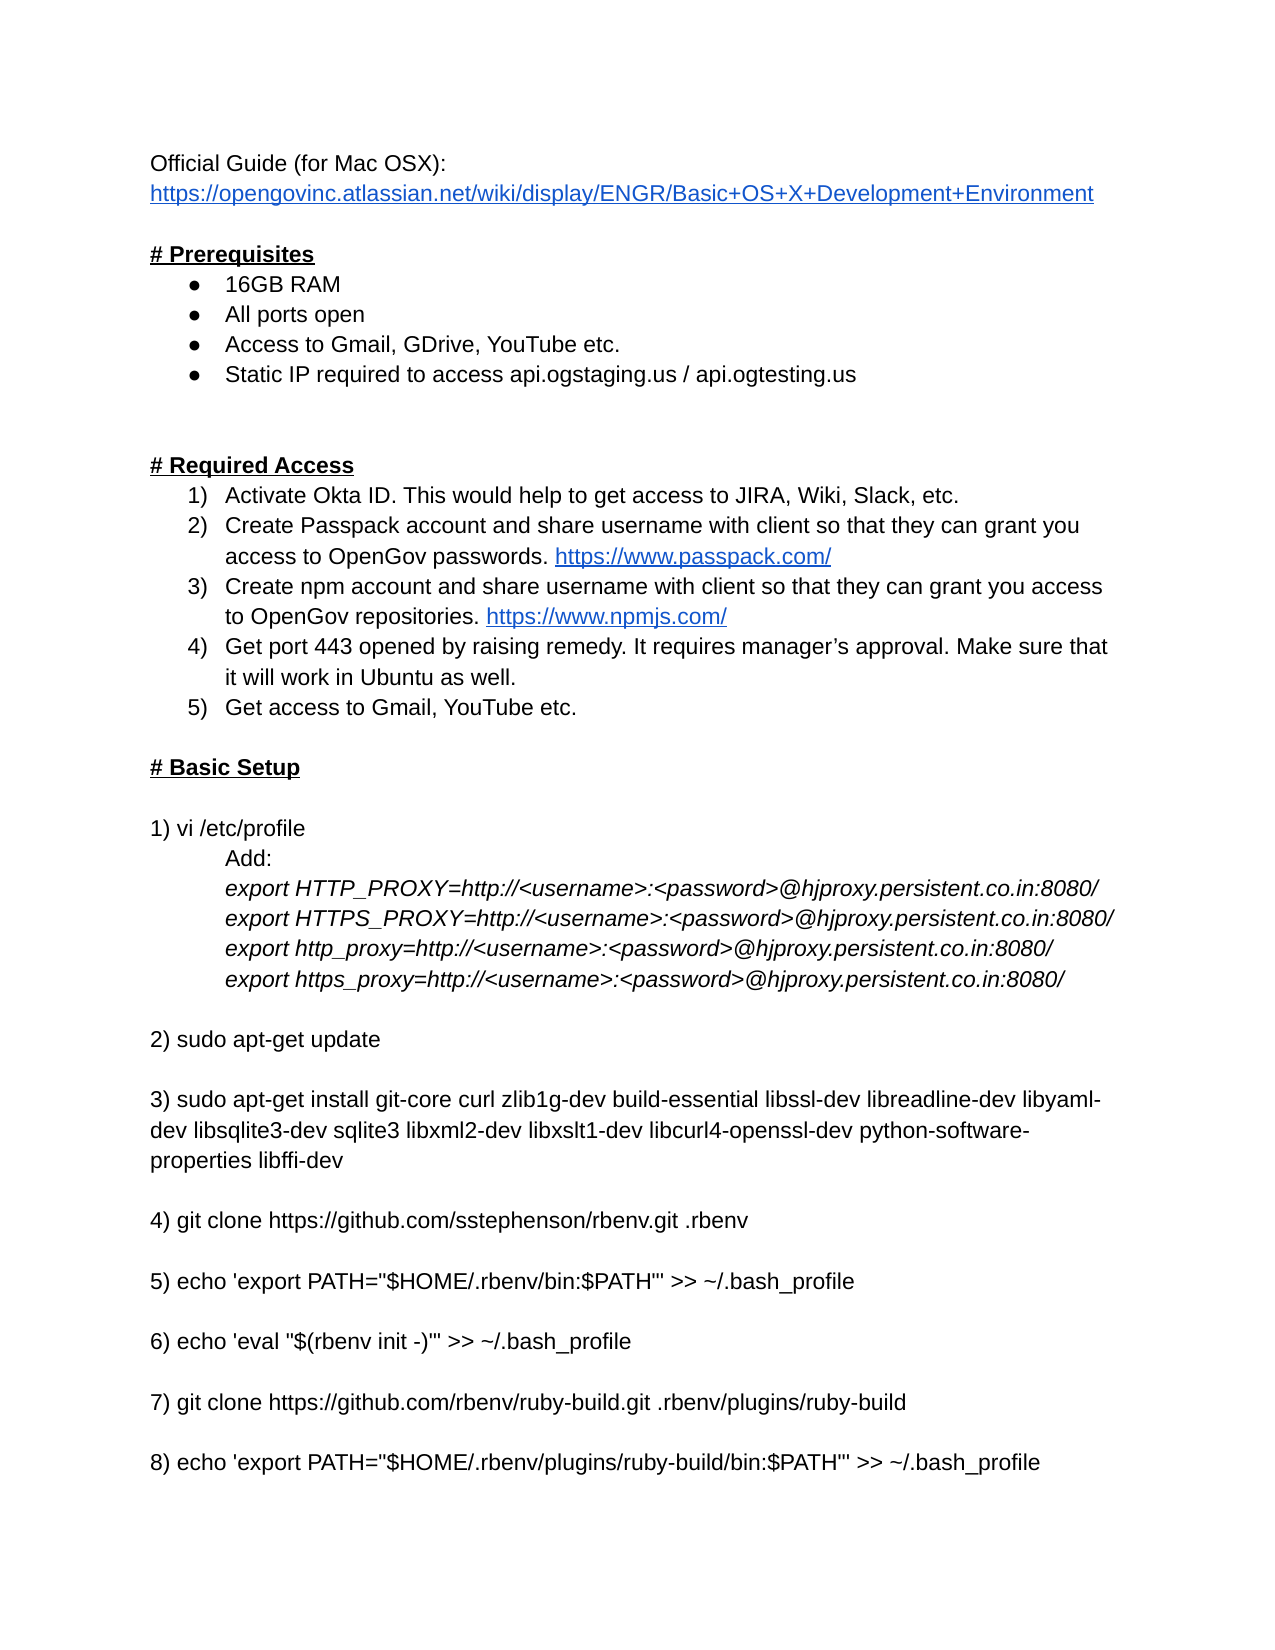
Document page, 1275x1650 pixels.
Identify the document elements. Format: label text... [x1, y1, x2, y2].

list Access to Gmail, GDrive, YouTube etc. [187, 331, 1125, 358]
text export HTTPS_PROXY=http://<username>:<password>@hjproxy.persistent.co.in:8080/ [225, 905, 1125, 932]
text # Basic Setup [150, 754, 1125, 781]
text https://opengovinc.atlassian.net/wiki/display/ENGR/Basic+OS+X+Development+Environment [150, 180, 1125, 207]
text 5) echo 'export PATH="$HOME/.rbenv/bin:$PATH"' >> ~/.bash_profile [150, 1268, 1125, 1294]
list Get access to Gmail, YouTube etc. [187, 694, 1125, 720]
list Create Passpack account and share username with client so that they can grant you access to OpenGov passwords. https://www.passpack.com/ [187, 512, 1125, 569]
text 7) git clone https://github.com/rbenv/ruby-build.git .rbenv/plugins/ruby-build [150, 1388, 1125, 1415]
text export http_proxy=http://<username>:<password>@hjproxy.persistent.co.in:8080/ [225, 935, 1125, 962]
text Add: [150, 845, 1125, 871]
text 3) sudo apt-get install git-core curl zlib1g-dev build-essential libssl-dev libreadline-dev libyaml-dev libsqlite3-dev sqlite3 libxml2-dev libxslt1-dev libcurl4-openssl-dev python-software-properties libffi-dev [150, 1086, 1125, 1173]
text 4) git clone https://github.com/sstephenson/rbenv.git .rbenv [150, 1207, 1125, 1234]
text export https_proxy=http://<username>:<password>@hjproxy.persistent.co.in:8080/ [225, 966, 1125, 992]
text 8) echo 'export PATH="$HOME/.rbenv/plugins/ruby-build/bin:$PATH"' >> ~/.bash_profile [150, 1449, 1125, 1475]
text # Prerequisites [150, 241, 1125, 267]
list Create npm account and share username with client so that they can grant you access to OpenGov repositories. https://www.npmjs.com/ [187, 573, 1125, 629]
text Official Guide (for Mac OSX): [150, 150, 1125, 176]
list All ports open [187, 301, 1125, 327]
text 1) vi /etc/profile [150, 814, 1125, 841]
text export HTTP_PROXY=http://<username>:<password>@hjproxy.persistent.co.in:8080/ [225, 875, 1125, 901]
text 6) echo 'eval "$(rbenv init -)"' >> ~/.bash_profile [150, 1328, 1125, 1354]
list 16GB RAM [187, 271, 1125, 297]
list Static IP required to access api.ogstaging.us / api.ogtesting.us [187, 361, 1125, 388]
list Activate Okta ID. This would help to get access to JIRA, Wiki, Slack, etc. [187, 482, 1125, 509]
text 2) sudo apt-get update [150, 1026, 1125, 1052]
list Get port 443 opened by raising remedy. It requires manager’s approval. Make sure that it will work in Ubuntu as well. [187, 633, 1125, 690]
text # Required Access [150, 452, 1125, 478]
